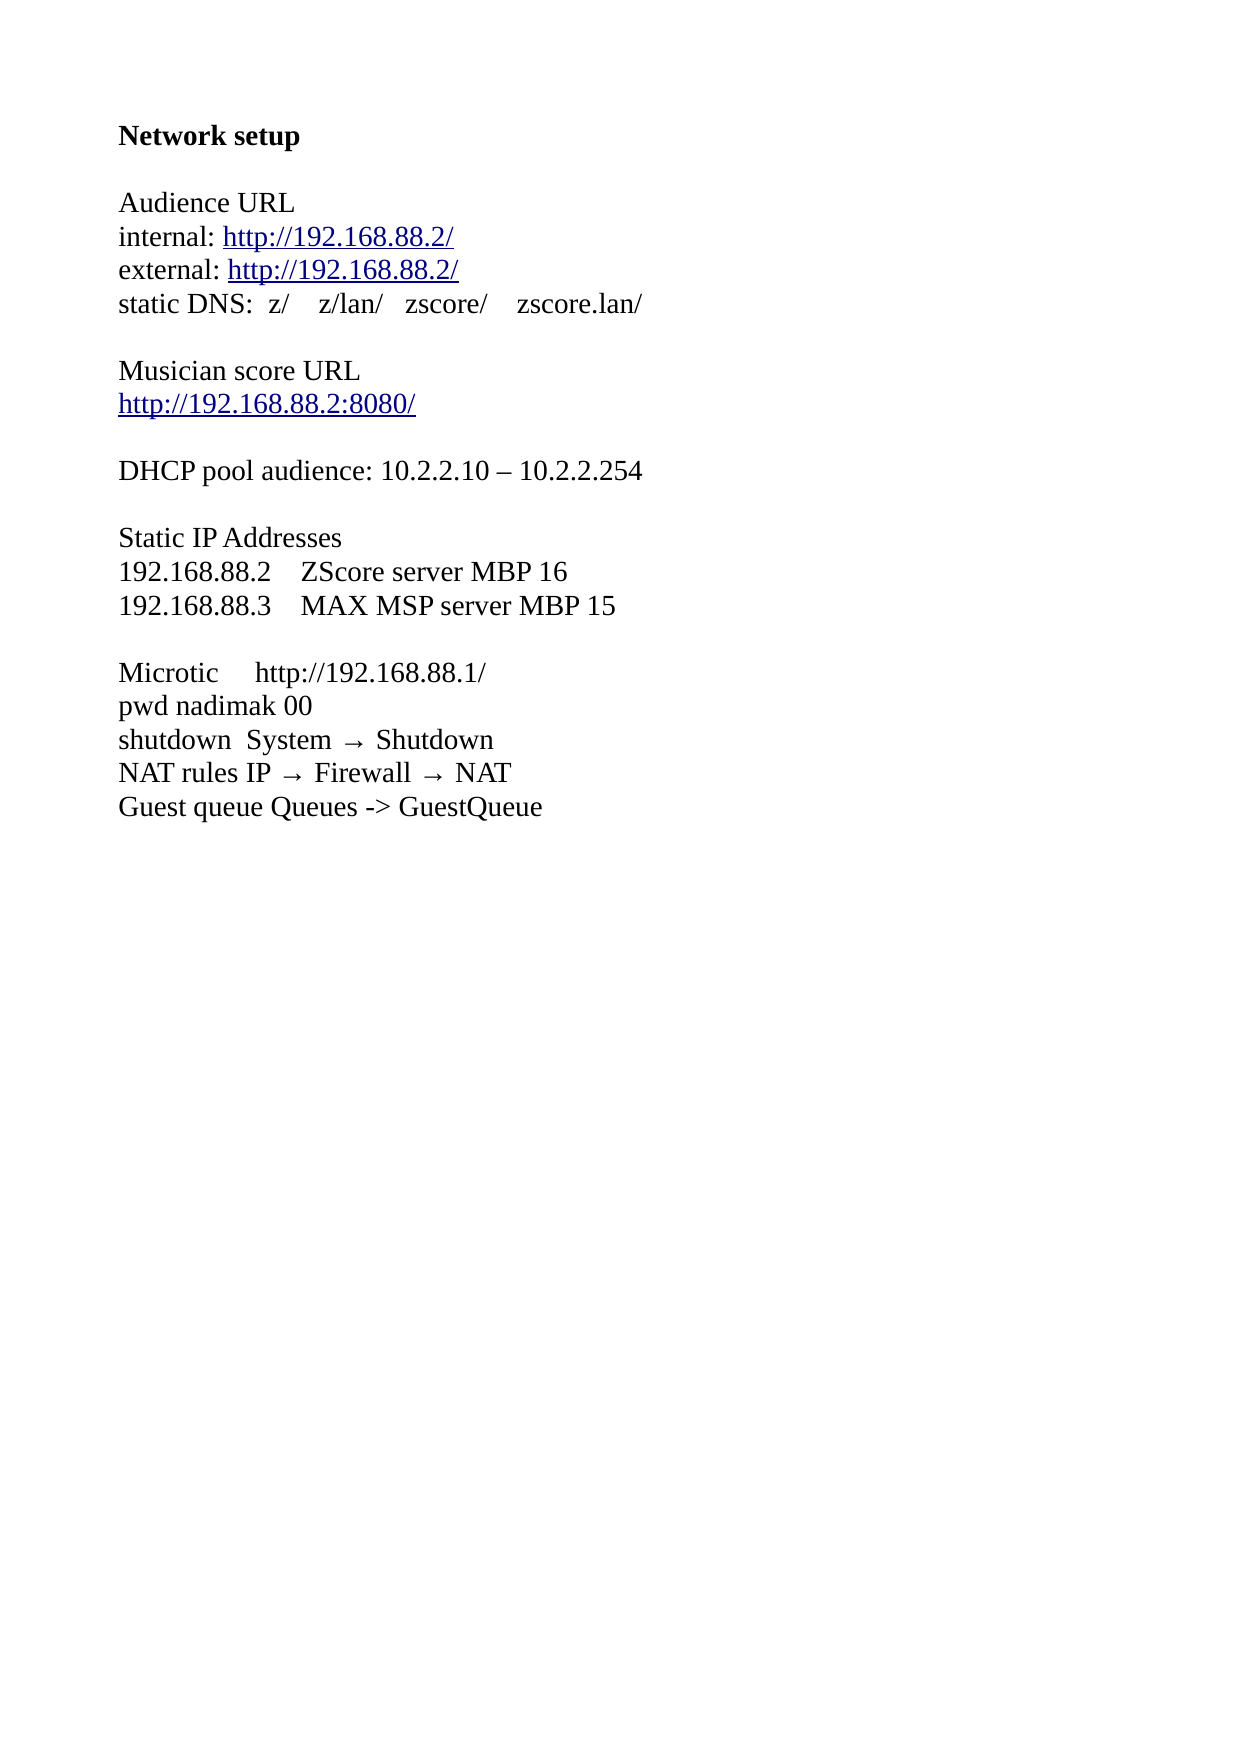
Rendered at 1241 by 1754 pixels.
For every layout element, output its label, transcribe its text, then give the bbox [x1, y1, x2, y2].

text Static IP Addresses [118, 521, 1122, 554]
text 192.168.88.2 ZScore server MBP 16 [118, 554, 1122, 588]
text Audience URL [118, 185, 1122, 219]
text http://192.168.88.2:8080/ [118, 386, 1122, 420]
text pwd nadimak 00 [118, 688, 1122, 722]
text 192.168.88.3 MAX MSP server MBP 15 [118, 588, 1122, 621]
text NAT rules IP → Firewall → NAT [118, 755, 1122, 789]
text external: http://192.168.88.2/ [118, 252, 1122, 286]
text Microtic http://192.168.88.1/ [118, 655, 1122, 688]
text DHCP pool audience: 10.2.2.10 – 10.2.2.254 [118, 453, 1122, 487]
text Network setup [118, 118, 1122, 152]
text static DNS: z/ z/lan/ zscore/ zscore.lan/ [118, 286, 1122, 319]
text Musician score URL [118, 353, 1122, 386]
text Guest queue Queues -> GuestQueue [118, 789, 1122, 822]
text internal: http://192.168.88.2/ [118, 219, 1122, 252]
text shutdown System → Shutdown [118, 722, 1122, 755]
